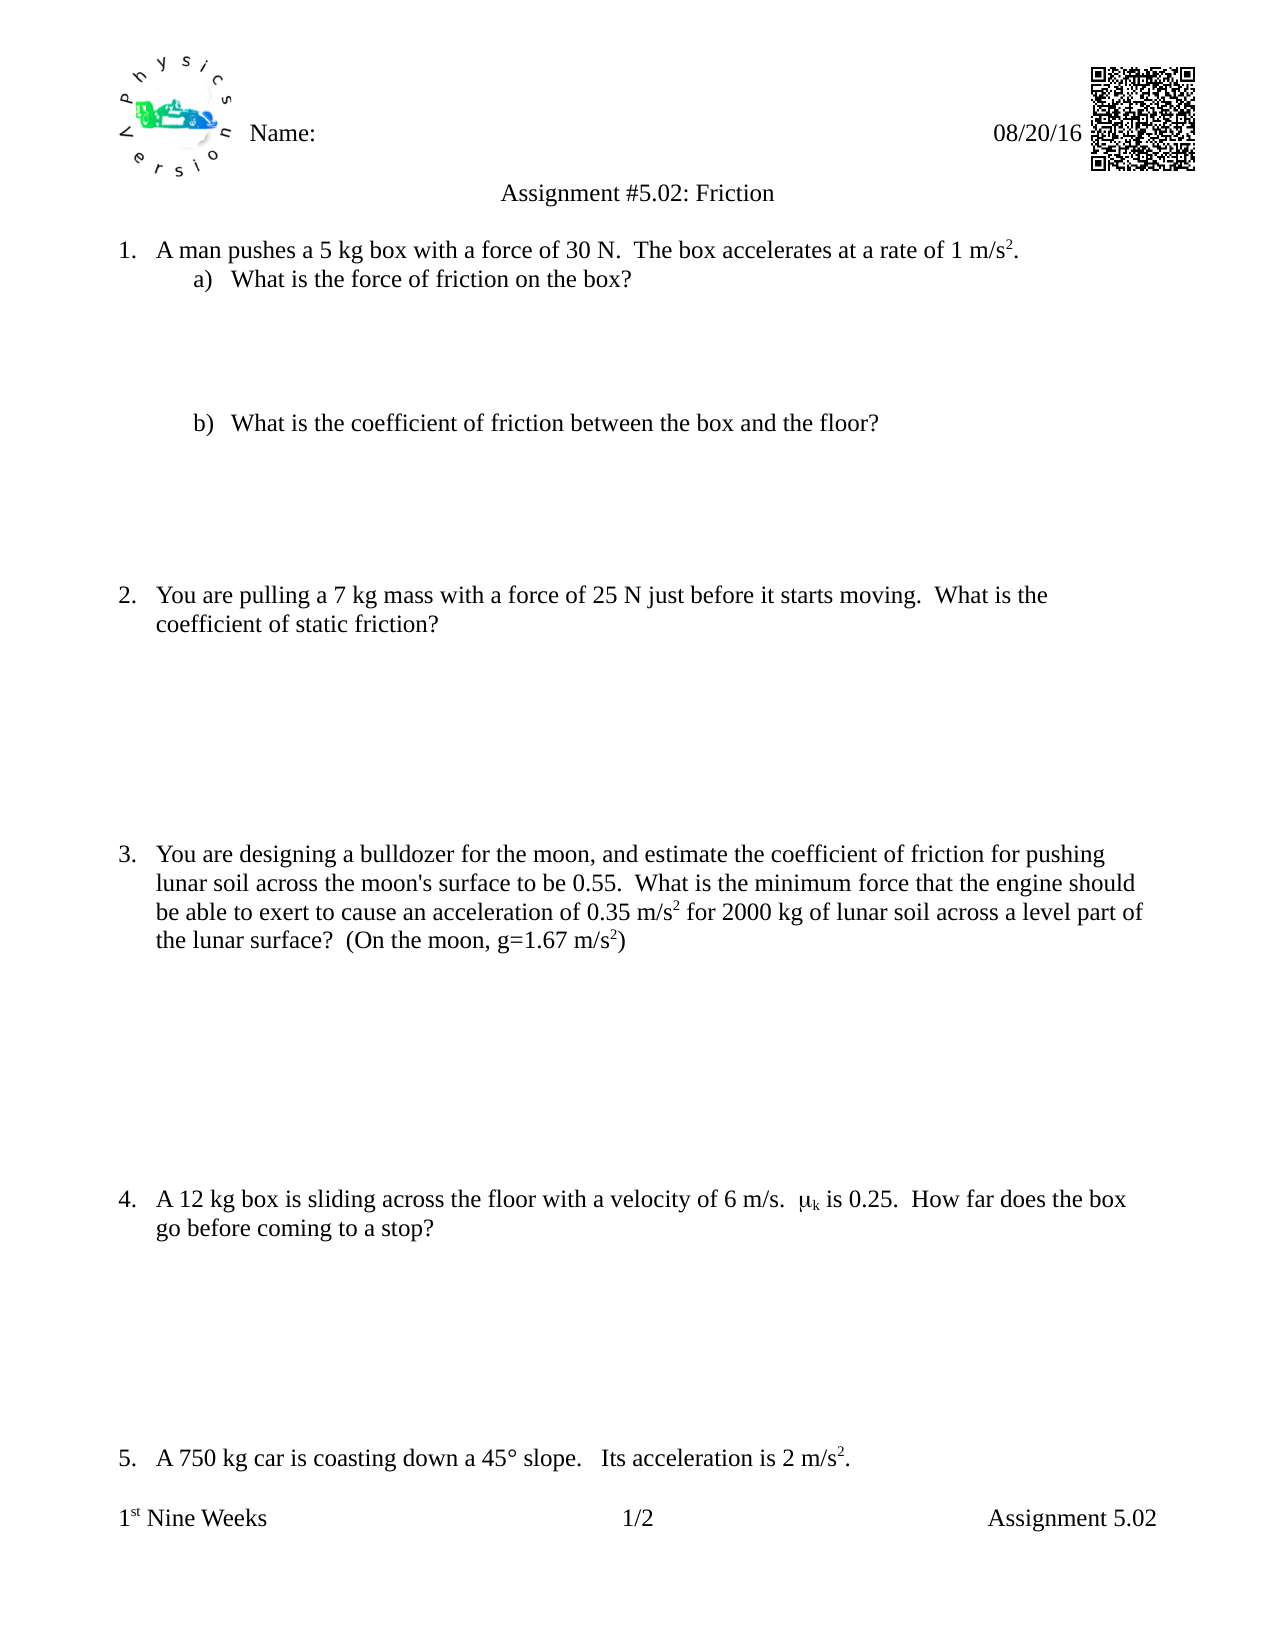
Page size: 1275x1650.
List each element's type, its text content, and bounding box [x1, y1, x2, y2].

list A man pushes a 5 kg box with a force of 30 N. The box accelerates at a rate of 1 m/s2. [118, 236, 1157, 264]
list A 12 kg box is sliding across the floor with a velocity of 6 m/s. mk is 0.25. How far does the box go before coming to a stop? [118, 1184, 1157, 1242]
list What is the force of friction on the box? [193, 264, 1157, 293]
list A 750 kg car is coasting down a 45° slope. Its acceleration is 2 m/s2. [118, 1443, 1157, 1472]
list You are pulling a 7 kg mass with a force of 25 N just before it starts moving. What is the coefficient of static friction? [118, 581, 1157, 638]
picture [119, 56, 232, 177]
picture [1082, 58, 1203, 179]
text Assignment #5.02: Friction [118, 176, 1157, 207]
list What is the coefficient of friction between the box and the floor? [193, 408, 1157, 437]
list You are designing a bulldozer for the moon, and estimate the coefficient of friction for pushing lunar soil across the moon's surface to be 0.55. What is the minimum force that the engine should be able to exert to cause an acceleration of 0.35 m/s2 for 2000 kg of lunar soil across a level part of the lunar surface? (On the moon, g=1.67 m/s2) [118, 839, 1157, 954]
